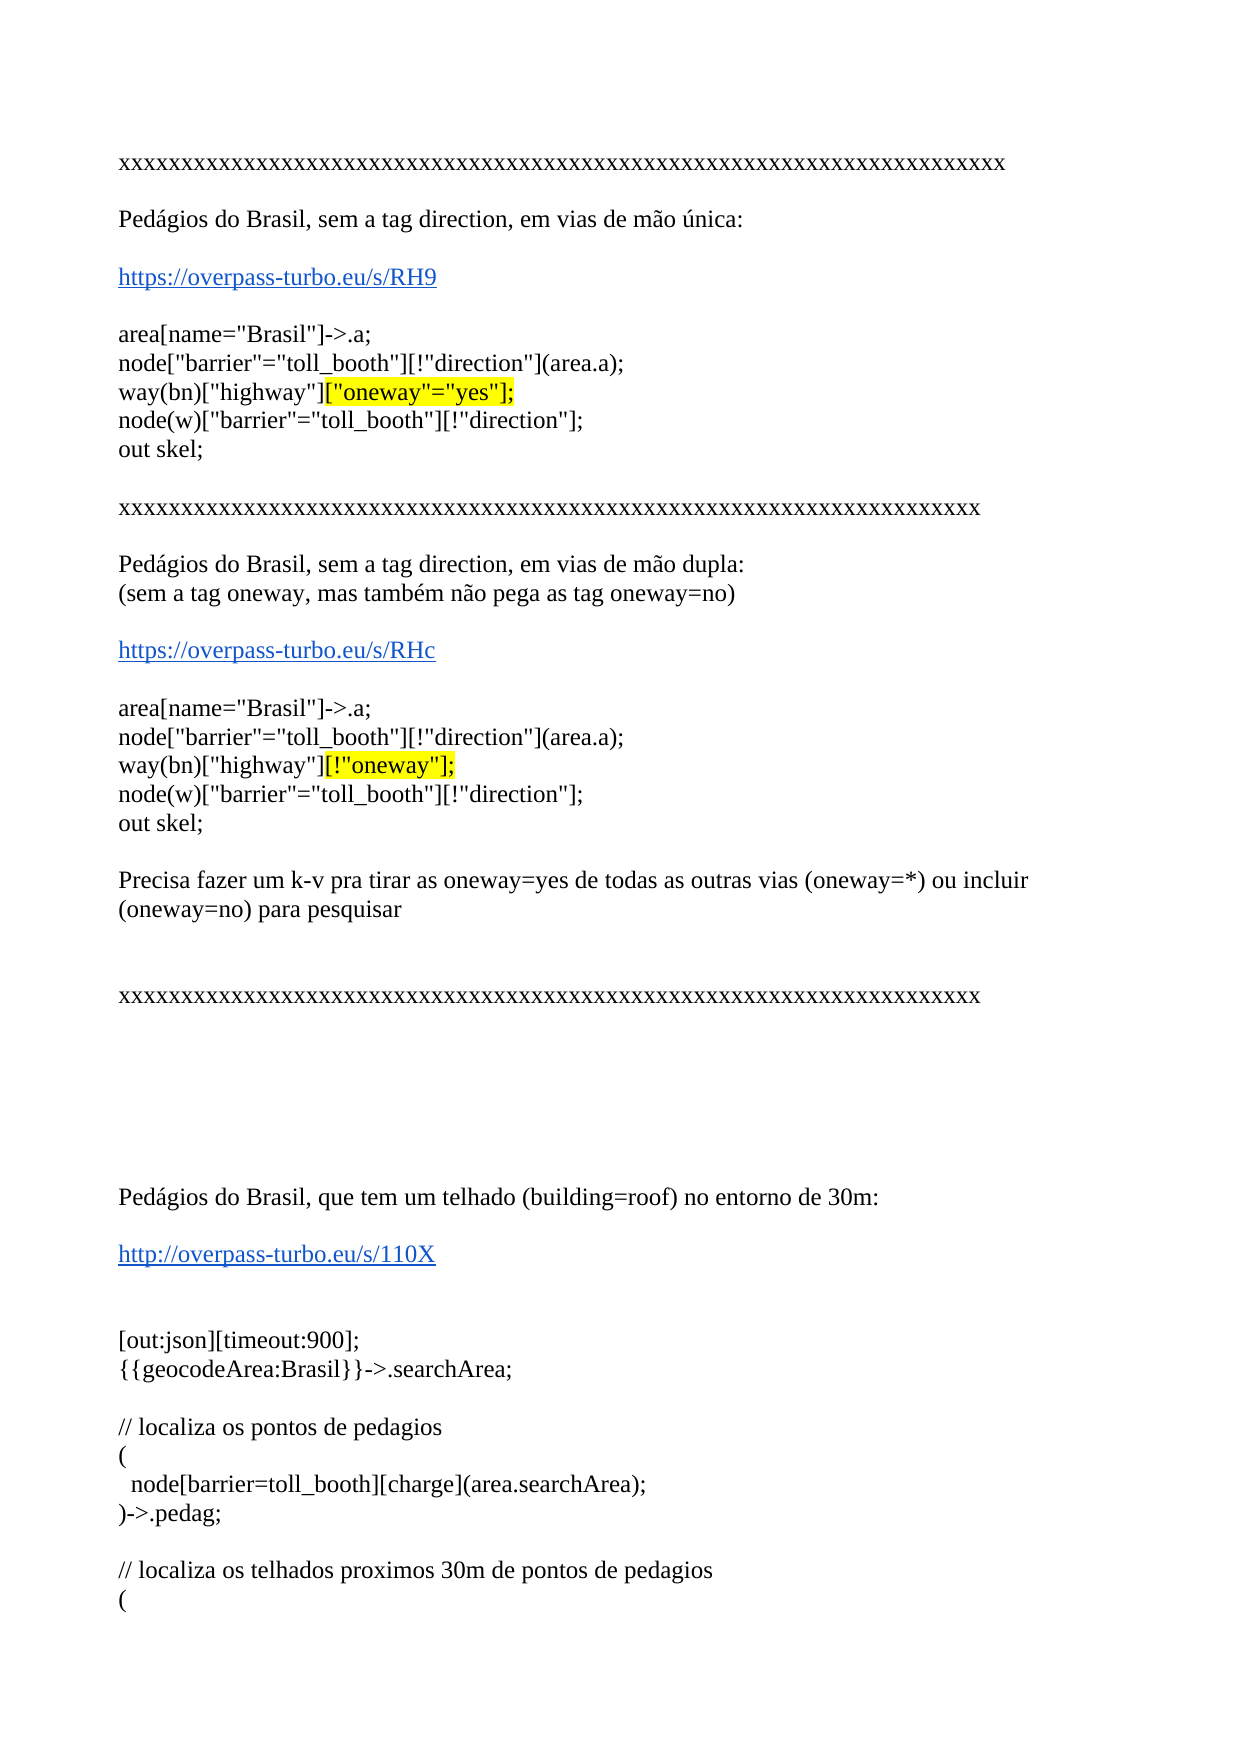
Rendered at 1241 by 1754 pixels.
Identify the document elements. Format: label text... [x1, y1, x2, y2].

text way(bn)["highway"]["oneway"="yes"]; [118, 377, 1122, 406]
text http://overpass-turbo.eu/s/110X [118, 1239, 1122, 1268]
text Pedágios do Brasil, sem a tag direction, em vias de mão única: [118, 204, 1122, 233]
text xxxxxxxxxxxxxxxxxxxxxxxxxxxxxxxxxxxxxxxxxxxxxxxxxxxxxxxxxxxxxxxxxxxxx [118, 492, 1122, 521]
text node["barrier"="toll_booth"][!"direction"](area.a); [118, 348, 1122, 377]
text ( [118, 1584, 1122, 1613]
text Pedágios do Brasil, que tem um telhado (building=roof) no entorno de 30m: [118, 1182, 1122, 1211]
text out skel; [118, 434, 1122, 463]
text out skel; [118, 808, 1122, 837]
text // localiza os pontos de pedagios [118, 1412, 1122, 1441]
text xxxxxxxxxxxxxxxxxxxxxxxxxxxxxxxxxxxxxxxxxxxxxxxxxxxxxxxxxxxxxxxxxxxxx [118, 981, 1122, 1009]
text )->.pedag; [118, 1498, 1122, 1527]
text node(w)["barrier"="toll_booth"][!"direction"]; [118, 406, 1122, 434]
text {{geocodeArea:Brasil}}->.searchArea; [118, 1354, 1122, 1383]
text way(bn)["highway"][!"oneway"]; [118, 751, 1122, 779]
text [out:json][timeout:900]; [118, 1326, 1122, 1354]
text Precisa fazer um k-v pra tirar as oneway=yes de todas as outras vias (oneway=*) ou incluir (oneway=no) para pesquisar [118, 866, 1122, 923]
text ( [118, 1441, 1122, 1469]
text // localiza os telhados proximos 30m de pontos de pedagios [118, 1556, 1122, 1584]
text https://overpass-turbo.eu/s/RHc [118, 636, 1122, 664]
text Pedágios do Brasil, sem a tag direction, em vias de mão dupla: [118, 549, 1122, 578]
text node(w)["barrier"="toll_booth"][!"direction"]; [118, 779, 1122, 808]
text (sem a tag oneway, mas também não pega as tag oneway=no) [118, 578, 1122, 607]
text area[name="Brasil"]->.a; [118, 319, 1122, 348]
text https://overpass-turbo.eu/s/RH9 [118, 262, 1122, 291]
text node[barrier=toll_booth][charge](area.searchArea); [118, 1469, 1122, 1498]
text xxxxxxxxxxxxxxxxxxxxxxxxxxxxxxxxxxxxxxxxxxxxxxxxxxxxxxxxxxxxxxxxxxxxxxx [118, 147, 1122, 176]
text node["barrier"="toll_booth"][!"direction"](area.a); [118, 722, 1122, 751]
text area[name="Brasil"]->.a; [118, 693, 1122, 722]
